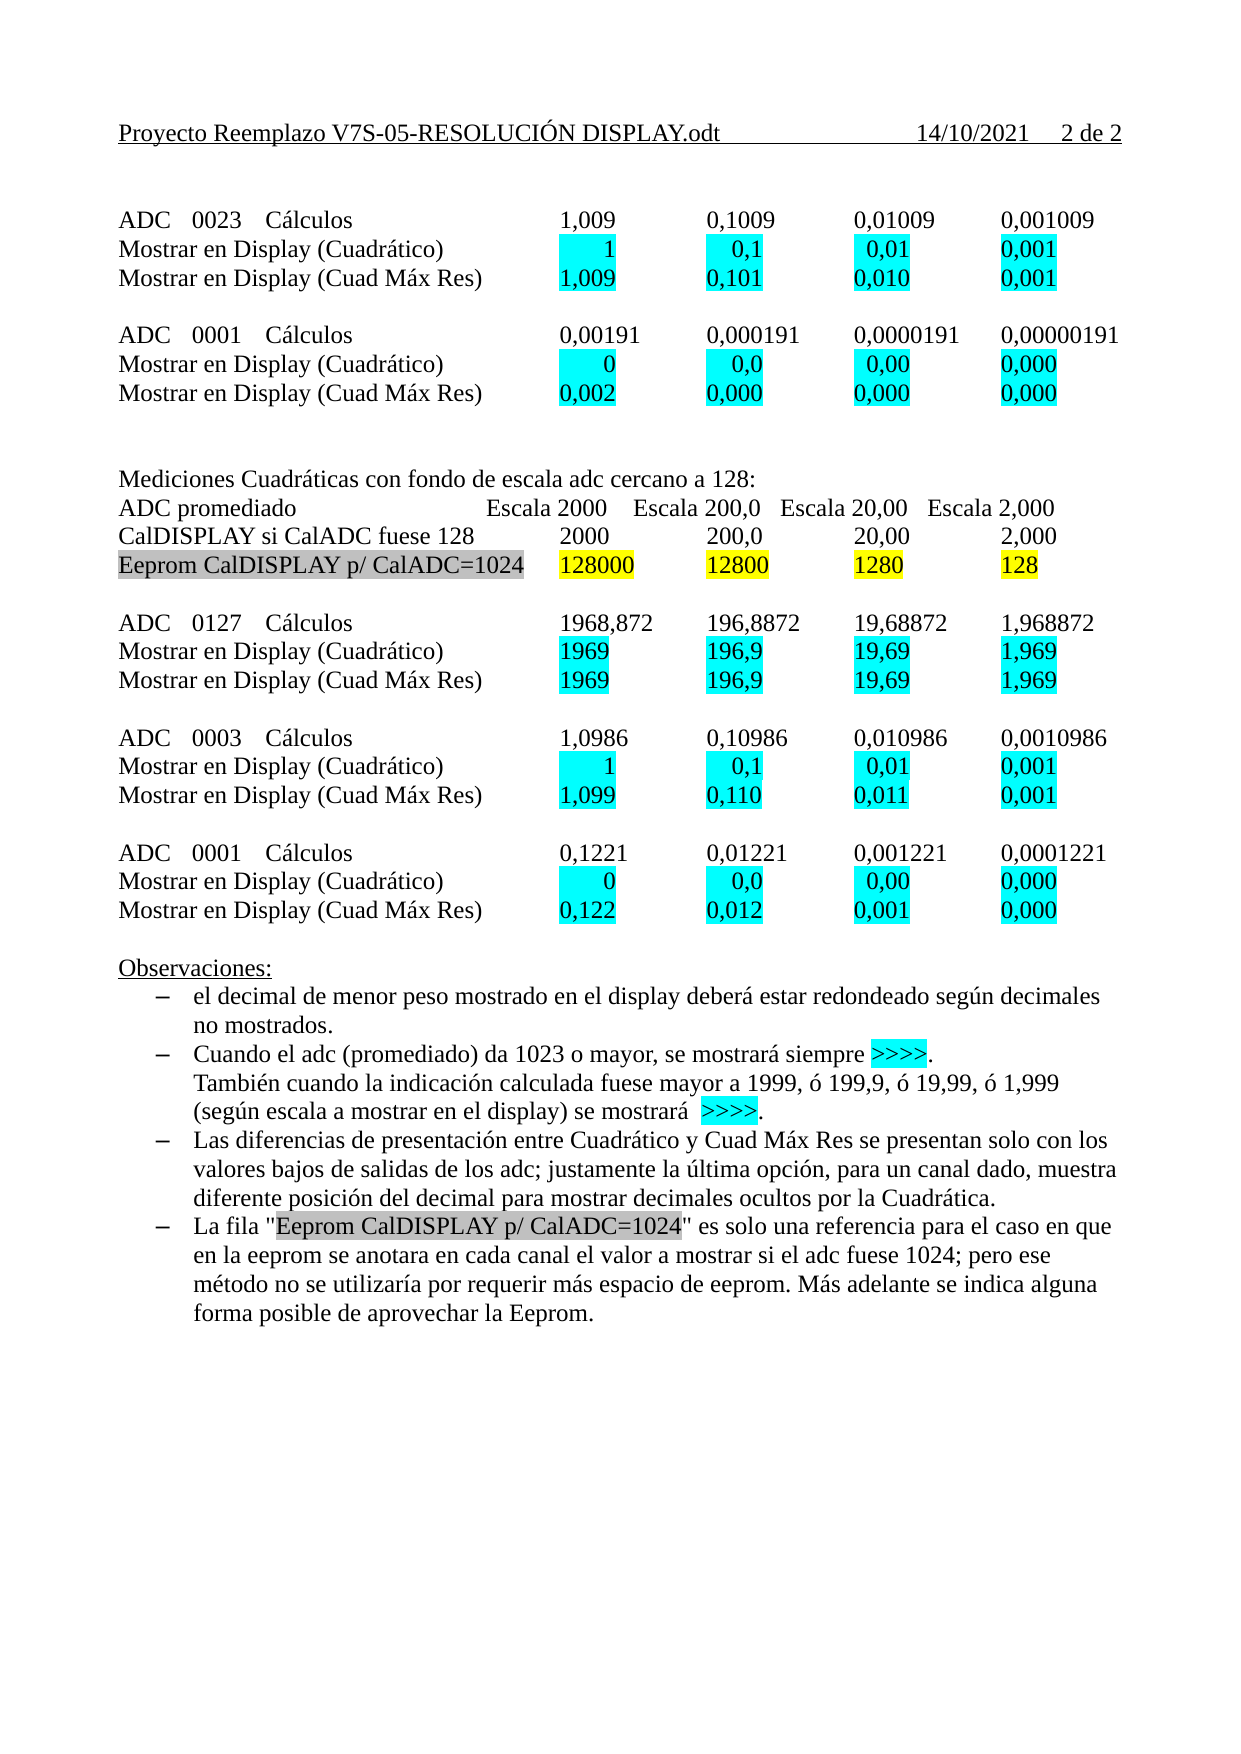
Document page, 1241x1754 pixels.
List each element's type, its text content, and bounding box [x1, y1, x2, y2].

text Eeprom CalDISPLAY p/ CalADC=1024 128000 12800 1280 128 [118, 550, 1122, 579]
text Mostrar en Display (Cuad Máx Res) 0,002 0,000 0,000 0,000 [118, 378, 1122, 406]
text ADC 0001 Cálculos 0,1221 0,01221 0,001221 0,0001221 [118, 838, 1122, 866]
list Cuando el adc (promediado) da 1023 o mayor, se mostrará siempre >>>>. También cuando la indicación calculada fuese mayor a 1999, ó 199,9, ó 19,99, ó 1,999 (según escala a mostrar en el display) se mostrará >>>>. [156, 1039, 1122, 1125]
text ADC 0127 Cálculos 1968,872 196,8872 19,68872 1,968872 [118, 608, 1122, 636]
text ADC promediado Escala 2000 Escala 200,0 Escala 20,00 Escala 2,000 [118, 493, 1122, 521]
list La fila "Eeprom CalDISPLAY p/ CalADC=1024" es solo una referencia para el caso en que en la eeprom se anotara en cada canal el valor a mostrar si el adc fuese 1024; pero ese método no se utilizaría por requerir más espacio de eeprom. Más adelante se indica alguna forma posible de aprovechar la Eeprom. [156, 1211, 1122, 1355]
text Mostrar en Display (Cuad Máx Res) 1,099 0,110 0,011 0,001 [118, 780, 1122, 809]
text ADC 0003 Cálculos 1,0986 0,10986 0,010986 0,0010986 [118, 723, 1122, 751]
text Mostrar en Display (Cuad Máx Res) 0,122 0,012 0,001 0,000 [118, 895, 1122, 924]
text Mostrar en Display (Cuadrático) 0 0,0 0,00 0,000 [118, 349, 1122, 378]
text Mostrar en Display (Cuadrático) 1 0,1 0,01 0,001 [118, 751, 1122, 780]
text ADC 0023 Cálculos 1,009 0,1009 0,01009 0,001009 [118, 205, 1122, 234]
list el decimal de menor peso mostrado en el display deberá estar redondeado según decimales no mostrados. [156, 981, 1122, 1039]
text Mostrar en Display (Cuadrático) 0 0,0 0,00 0,000 [118, 866, 1122, 895]
text Mostrar en Display (Cuad Máx Res) 1,009 0,101 0,010 0,001 [118, 263, 1122, 291]
text Mostrar en Display (Cuadrático) 1969 196,9 19,69 1,969 [118, 636, 1122, 665]
text ADC 0001 Cálculos 0,00191 0,000191 0,0000191 0,00000191 [118, 320, 1122, 349]
text CalDISPLAY si CalADC fuese 128 2000 200,0 20,00 2,000 [118, 521, 1122, 550]
text Mostrar en Display (Cuad Máx Res) 1969 196,9 19,69 1,969 [118, 665, 1122, 694]
text Observaciones: [118, 953, 1122, 981]
text Mostrar en Display (Cuadrático) 1 0,1 0,01 0,001 [118, 234, 1122, 263]
text Mediciones Cuadráticas con fondo de escala adc cercano a 128: [118, 464, 1122, 493]
list Las diferencias de presentación entre Cuadrático y Cuad Máx Res se presentan solo con los valores bajos de salidas de los adc; justamente la última opción, para un canal dado, muestra diferente posición del decimal para mostrar decimales ocultos por la Cuadrática. [156, 1125, 1122, 1211]
